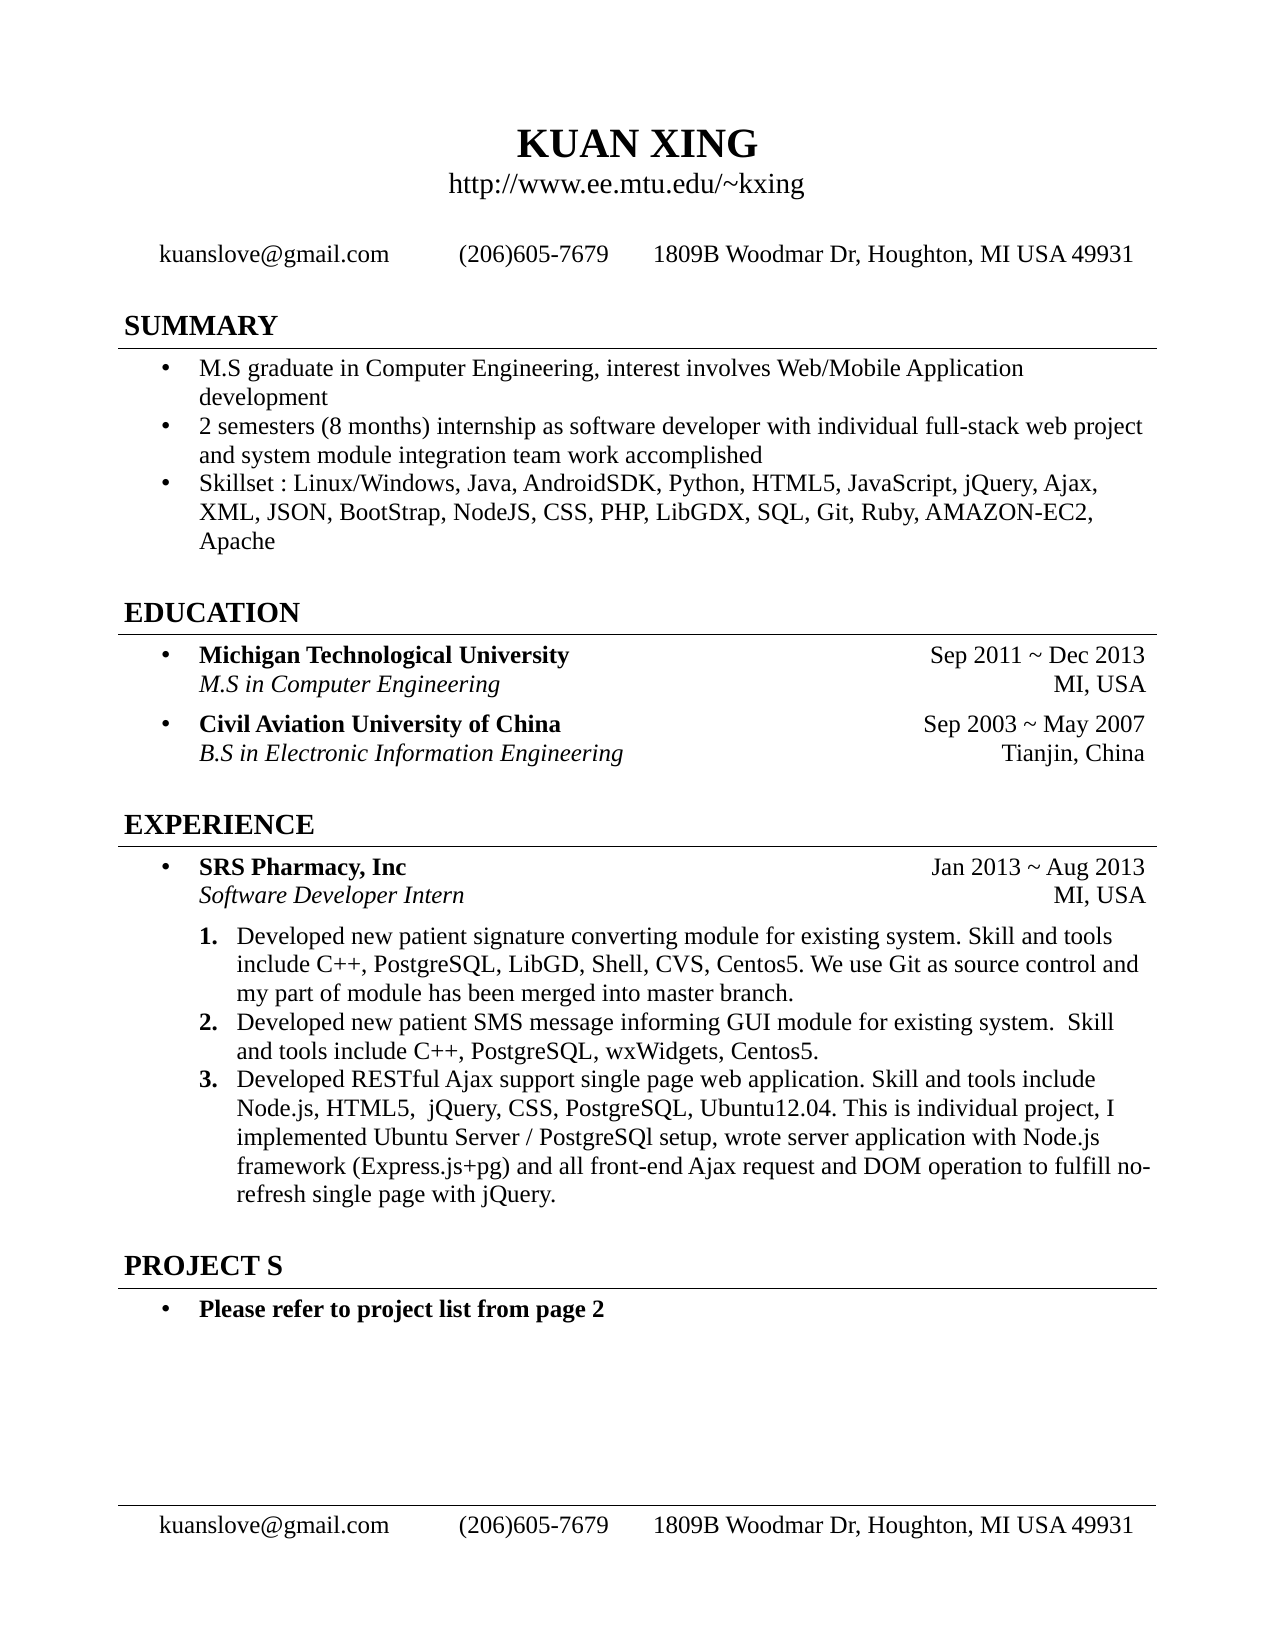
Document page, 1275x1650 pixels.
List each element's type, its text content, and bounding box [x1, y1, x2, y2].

table_header EXPERIENCE [118, 801, 464, 846]
table_cell Sep 2011 ~ Dec 2013 MI, USA [811, 635, 1157, 703]
table_header (206)605-7679 [436, 234, 637, 274]
text http://www.ee.mtu.edu/~kxing [118, 167, 1135, 200]
table_header [464, 801, 811, 846]
table_cell Please refer to project list from page 2 [118, 1289, 811, 1328]
table_header [811, 303, 1157, 348]
table_header [464, 303, 811, 348]
table_cell Sep 2003 ~ May 2007 Tianjin, China [811, 703, 1157, 772]
table_header [811, 1243, 1157, 1288]
table_header EDUCATION [118, 589, 464, 634]
table_cell SRS Pharmacy, Inc Software Developer Intern [118, 847, 811, 915]
table_header kuanslove@gmail.com [118, 234, 436, 274]
table_header SUMMARY [118, 303, 464, 348]
table_cell [811, 1289, 1157, 1328]
table_header PROJECT S [118, 1243, 464, 1288]
table_cell Jan 2013 ~ Aug 2013 MI, USA [811, 847, 1157, 915]
table_header [464, 1243, 811, 1288]
table_cell M.S graduate in Computer Engineering, interest involves Web/Mobile Application development 2 semesters (8 months) internship as software developer with individual full-stack web project and system module integration team work accomplished Skillset : Linux/Windows, Java, AndroidSDK, Python, HTML5, JavaScript, jQuery, Ajax, XML, JSON, BootStrap, NodeJS, CSS, PHP, LibGDX, SQL, Git, Ruby, AMAZON-EC2, Apache [118, 349, 1157, 561]
table_header 1809B Woodmar Dr, Houghton, MI USA 49931 [637, 234, 1156, 274]
table_cell Michigan Technological University M.S in Computer Engineering [118, 635, 811, 703]
table_header [811, 589, 1157, 634]
table_header [464, 589, 811, 634]
table_cell Developed new patient signature converting module for existing system. Skill and tools include C++, PostgreSQL, LibGD, Shell, CVS, Centos5. We use Git as source control and my part of module has been merged into master branch. Developed new patient SMS message informing GUI module for existing system. Skill and tools include C++, PostgreSQL, wxWidgets, Centos5. Developed RESTful Ajax support single page web application. Skill and tools include Node.js, HTML5, jQuery, CSS, PostgreSQL, Ubuntu12.04. This is individual project, I implemented Ubuntu Server / PostgreSQl setup, wrote server application with Node.js framework (Express.js+pg) and all front-end Ajax request and DOM operation to fulfill no-refresh single page with jQuery. [118, 915, 1157, 1214]
text KUAN XING [118, 119, 1157, 167]
table_cell Civil Aviation University of China B.S in Electronic Information Engineering [118, 703, 811, 772]
table_header [811, 801, 1157, 846]
